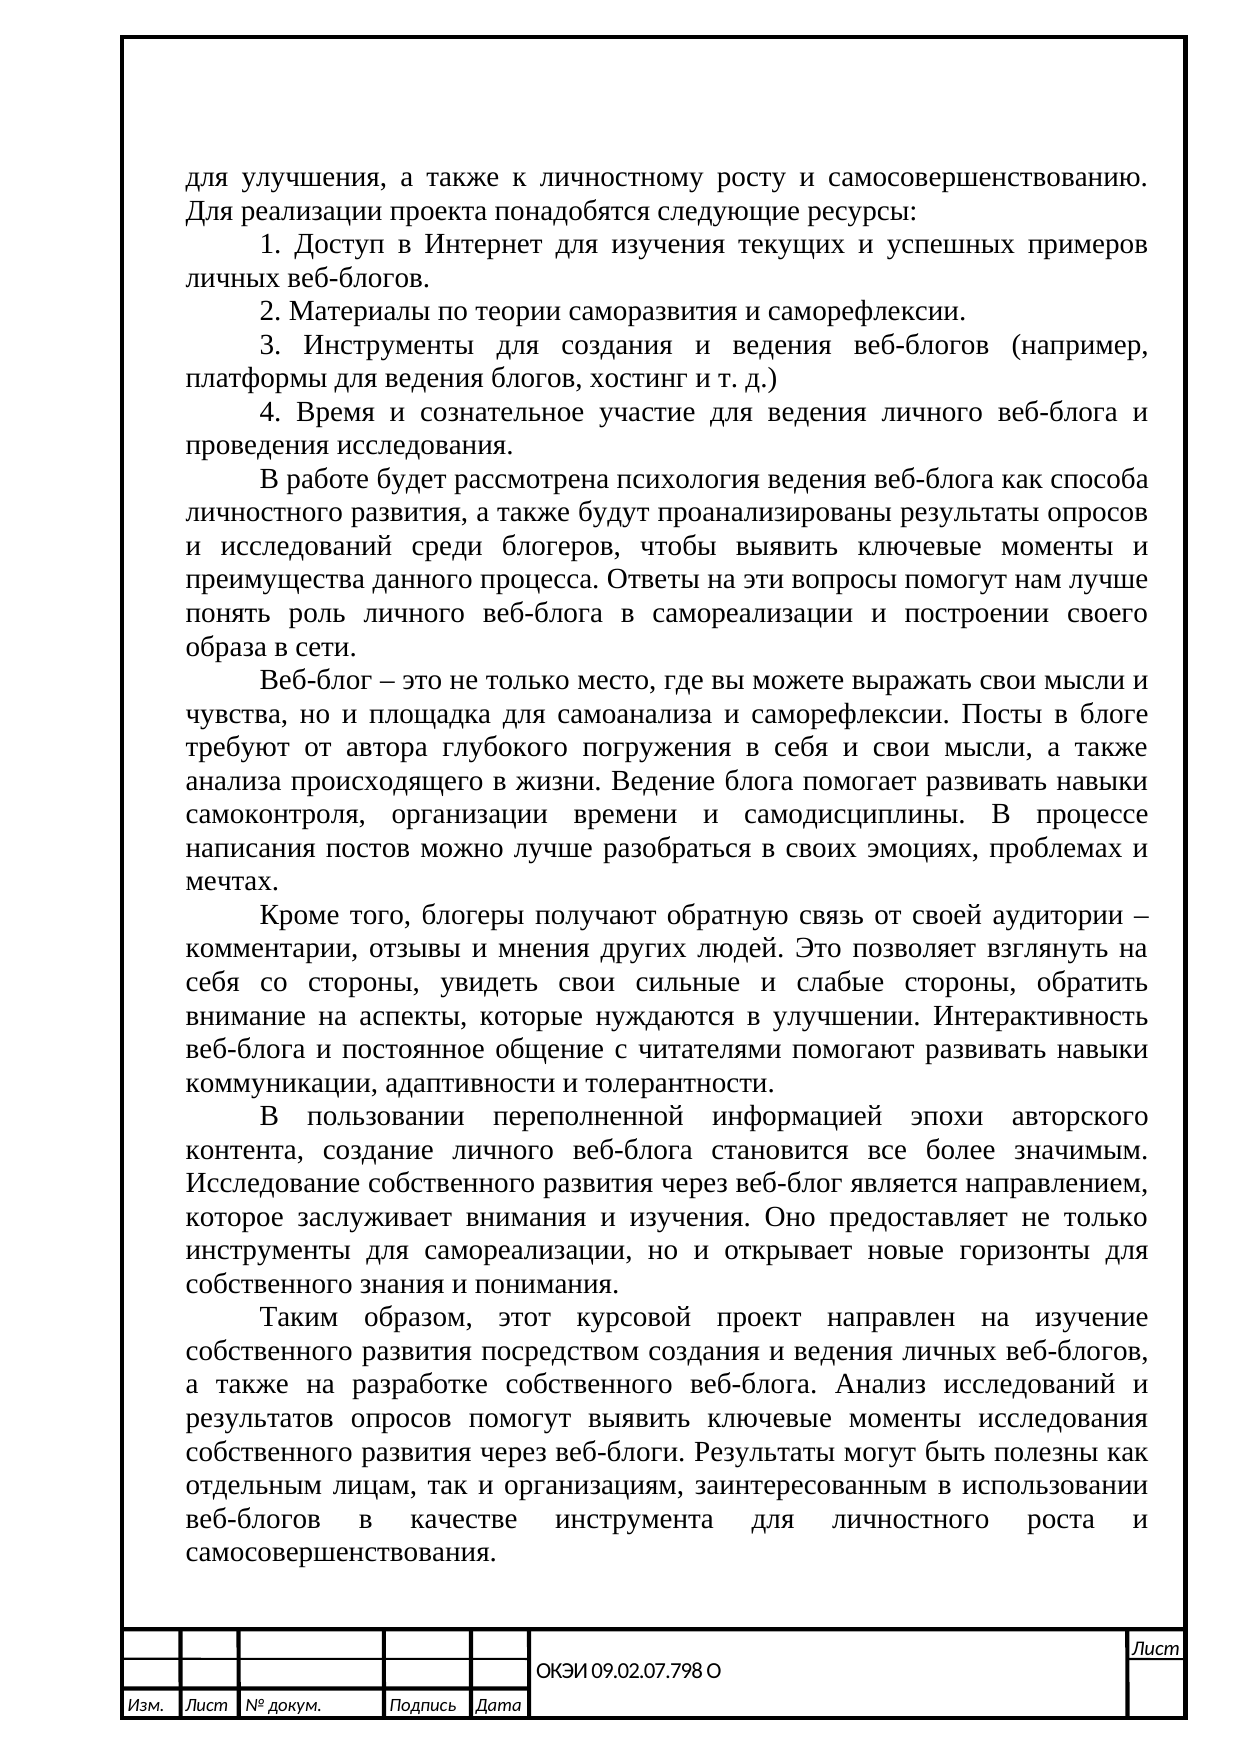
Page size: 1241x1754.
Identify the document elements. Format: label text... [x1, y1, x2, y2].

text Веб-блог – это не только место, где вы можете выражать свои мысли и чувства, но и площадка для самоанализа и саморефлексии. Посты в блоге требуют от автора глубокого погружения в себя и свои мысли, а также анализа происходящего в жизни. Ведение блога помогает развивать навыки самоконтроля, организации времени и самодисциплины. В процессе написания постов можно лучше разобраться в своих эмоциях, проблемах и мечтах. [185, 662, 1149, 897]
text В работе будет рассмотрена психология ведения веб-блога как способа личностного развития, а также будут проанализированы результаты опросов и исследований среди блогеров, чтобы выявить ключевые моменты и преимущества данного процесса. Ответы на эти вопросы помогут нам лучше понять роль личного веб-блога в самореализации и построении своего образа в сети. [185, 461, 1149, 662]
text В пользовании переполненной информацией эпохи авторского контента, создание личного веб-блога становится все более значимым. Исследование собственного развития через веб-блог является направлением, которое заслуживает внимания и изучения. Оно предоставляет не только инструменты для самореализации, но и открывает новые горизонты для собственного знания и понимания. [185, 1098, 1149, 1299]
text 2. Материалы по теории саморазвития и саморефлексии. [185, 293, 1149, 327]
text Кроме того, блогеры получают обратную связь от своей аудитории – комментарии, отзывы и мнения других людей. Это позволяет взглянуть на себя со стороны, увидеть свои сильные и слабые стороны, обратить внимание на аспекты, которые нуждаются в улучшении. Интерактивность веб-блога и постоянное общение с читателями помогают развивать навыки коммуникации, адаптивности и толерантности. [185, 897, 1149, 1098]
text 4. Время и сознательное участие для ведения личного веб-блога и проведения исследования. [185, 394, 1149, 461]
text Таким образом, этот курсовой проект направлен на изучение собственного развития посредством создания и ведения личных веб-блогов, а также на разработке собственного веб-блога. Анализ исследований и результатов опросов помогут выявить ключевые моменты исследования собственного развития через веб-блоги. Результаты могут быть полезны как отдельным лицам, так и организациям, заинтересованным в использовании веб-блогов в качестве инструмента для личностного роста и самосовершенствования. [185, 1299, 1149, 1568]
text для улучшения, а также к личностному росту и самосовершенствованию. Для реализации проекта понадобятся следующие ресурсы: [185, 159, 1149, 226]
text 1. Доступ в Интернет для изучения текущих и успешных примеров личных веб-блогов. [185, 226, 1149, 293]
text 3. Инструменты для создания и ведения веб-блогов (например, платформы для ведения блогов, хостинг и т. д.) [185, 327, 1149, 394]
